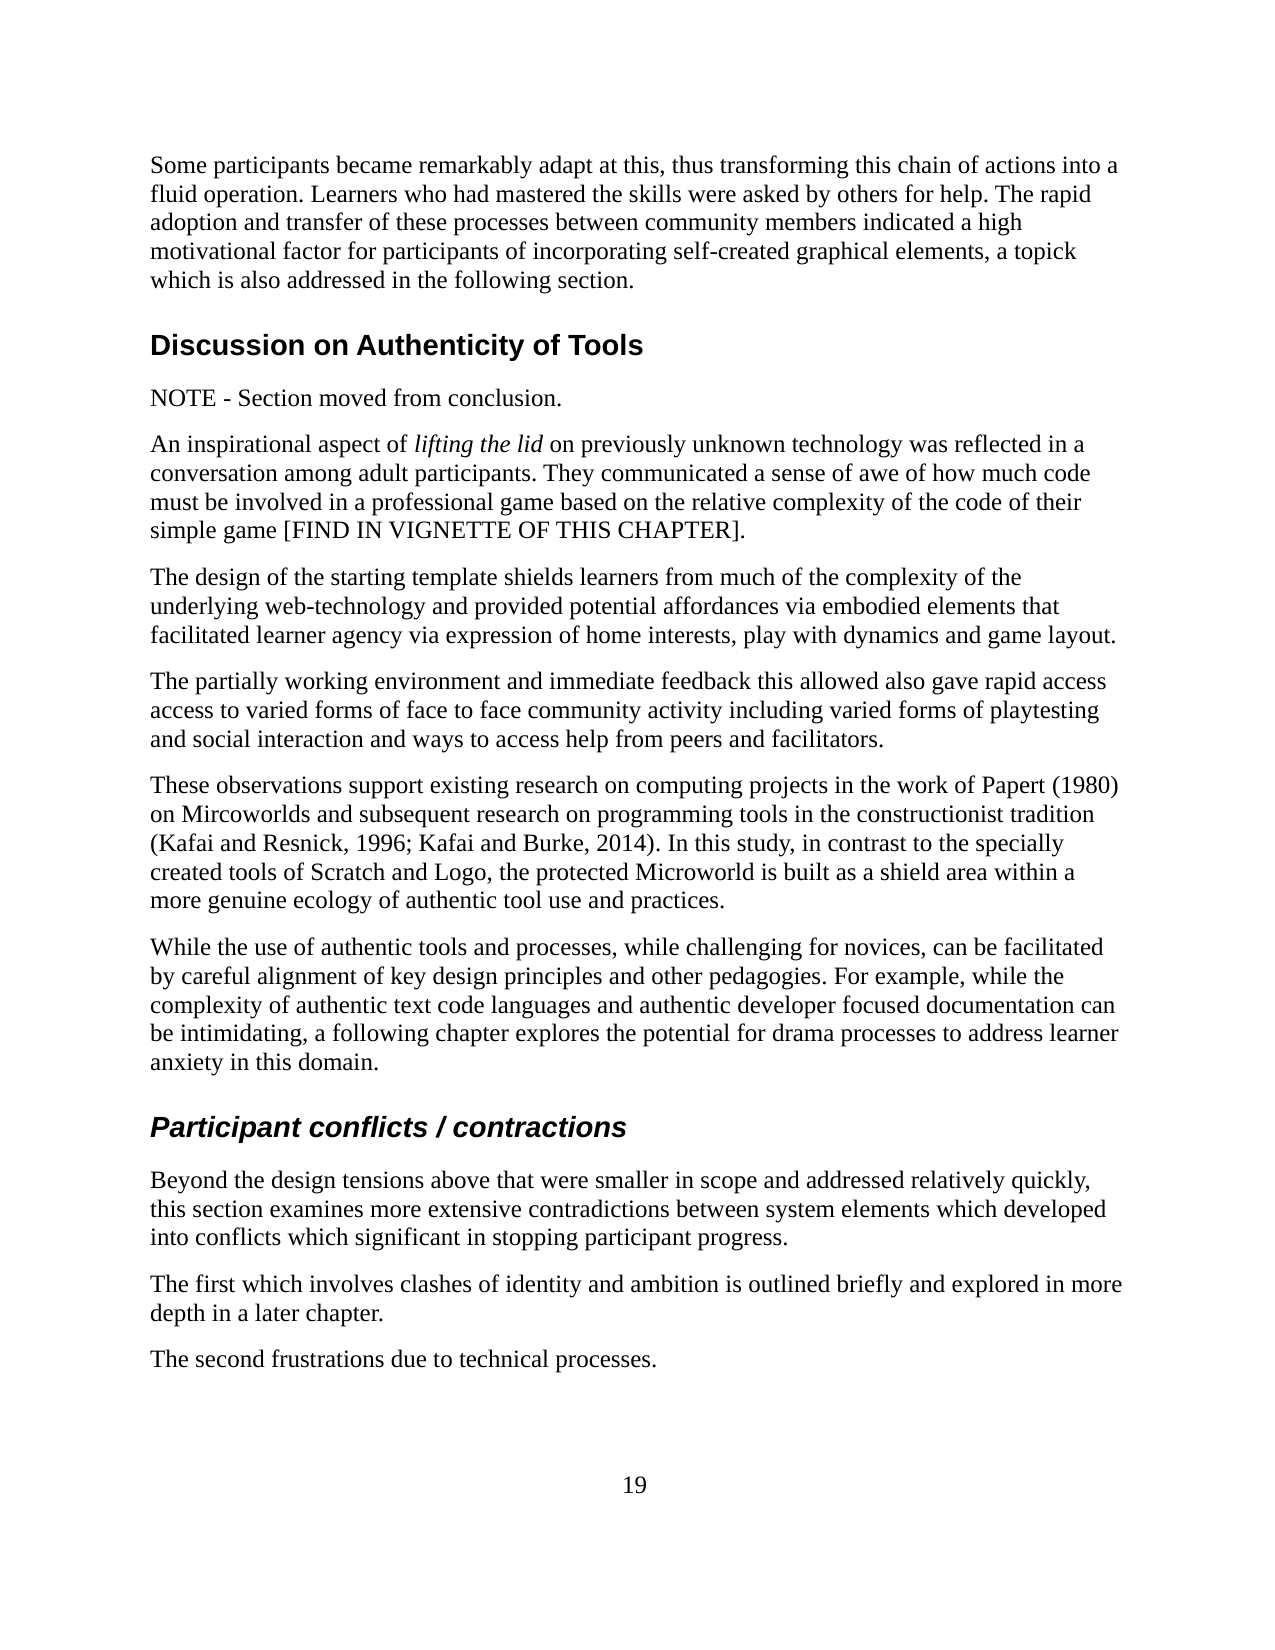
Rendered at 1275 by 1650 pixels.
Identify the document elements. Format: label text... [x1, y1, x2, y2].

text These observations support existing research on computing projects in the work of Papert (1980) on Mircoworlds and subsequent research on programming tools in the constructionist tradition (Kafai and Resnick, 1996; Kafai and Burke, 2014). In this study, in contrast to the specially created tools of Scratch and Logo, the protected Microworld is built as a shield area within a more genuine ecology of authentic tool use and practices. [150, 771, 1125, 914]
text NOTE - Section moved from conclusion. [150, 383, 1125, 411]
text The first which involves clashes of identity and ambition is outlined briefly and explored in more depth in a later chapter. [150, 1269, 1125, 1327]
text The second frustrations due to technical processes. [150, 1344, 1125, 1373]
subtitle Discussion on Authenticity of Tools [150, 328, 1125, 361]
text An inspirational aspect of lifting the lid on previously unknown technology was reflected in a conversation among adult participants. They communicated a sense of awe of how much code must be involved in a professional game based on the relative complexity of the code of their simple game [FIND IN VIGNETTE OF THIS CHAPTER]. [150, 429, 1125, 544]
text While the use of authentic tools and processes, while challenging for novices, can be facilitated by careful alignment of key design principles and other pedagogies. For example, while the complexity of authentic text code languages and authentic developer focused documentation can be intimidating, a following chapter explores the potential for drama processes to address learner anxiety in this domain. [150, 932, 1125, 1076]
subtitle Participant conflicts / contractions [150, 1110, 1125, 1143]
text Some participants became remarkably adapt at this, thus transforming this chain of actions into a fluid operation. Learners who had mastered the skills were asked by others for help. The rapid adoption and transfer of these processes between community members indicated a high motivational factor for participants of incorporating self-created graphical elements, a topick which is also addressed in the following section. [150, 150, 1125, 294]
text The design of the starting template shields learners from much of the complexity of the underlying web-technology and provided potential affordances via embodied elements that facilitated learner agency via expression of home interests, play with dynamics and game layout. [150, 562, 1125, 648]
text The partially working environment and immediate feedback this allowed also gave rapid access access to varied forms of face to face community activity including varied forms of playtesting and social interaction and ways to access help from peers and facilitators. [150, 666, 1125, 753]
text Beyond the design tensions above that were smaller in scope and addressed relatively quickly, this section examines more extensive contradictions between system elements which developed into conflicts which significant in stopping participant progress. [150, 1165, 1125, 1251]
